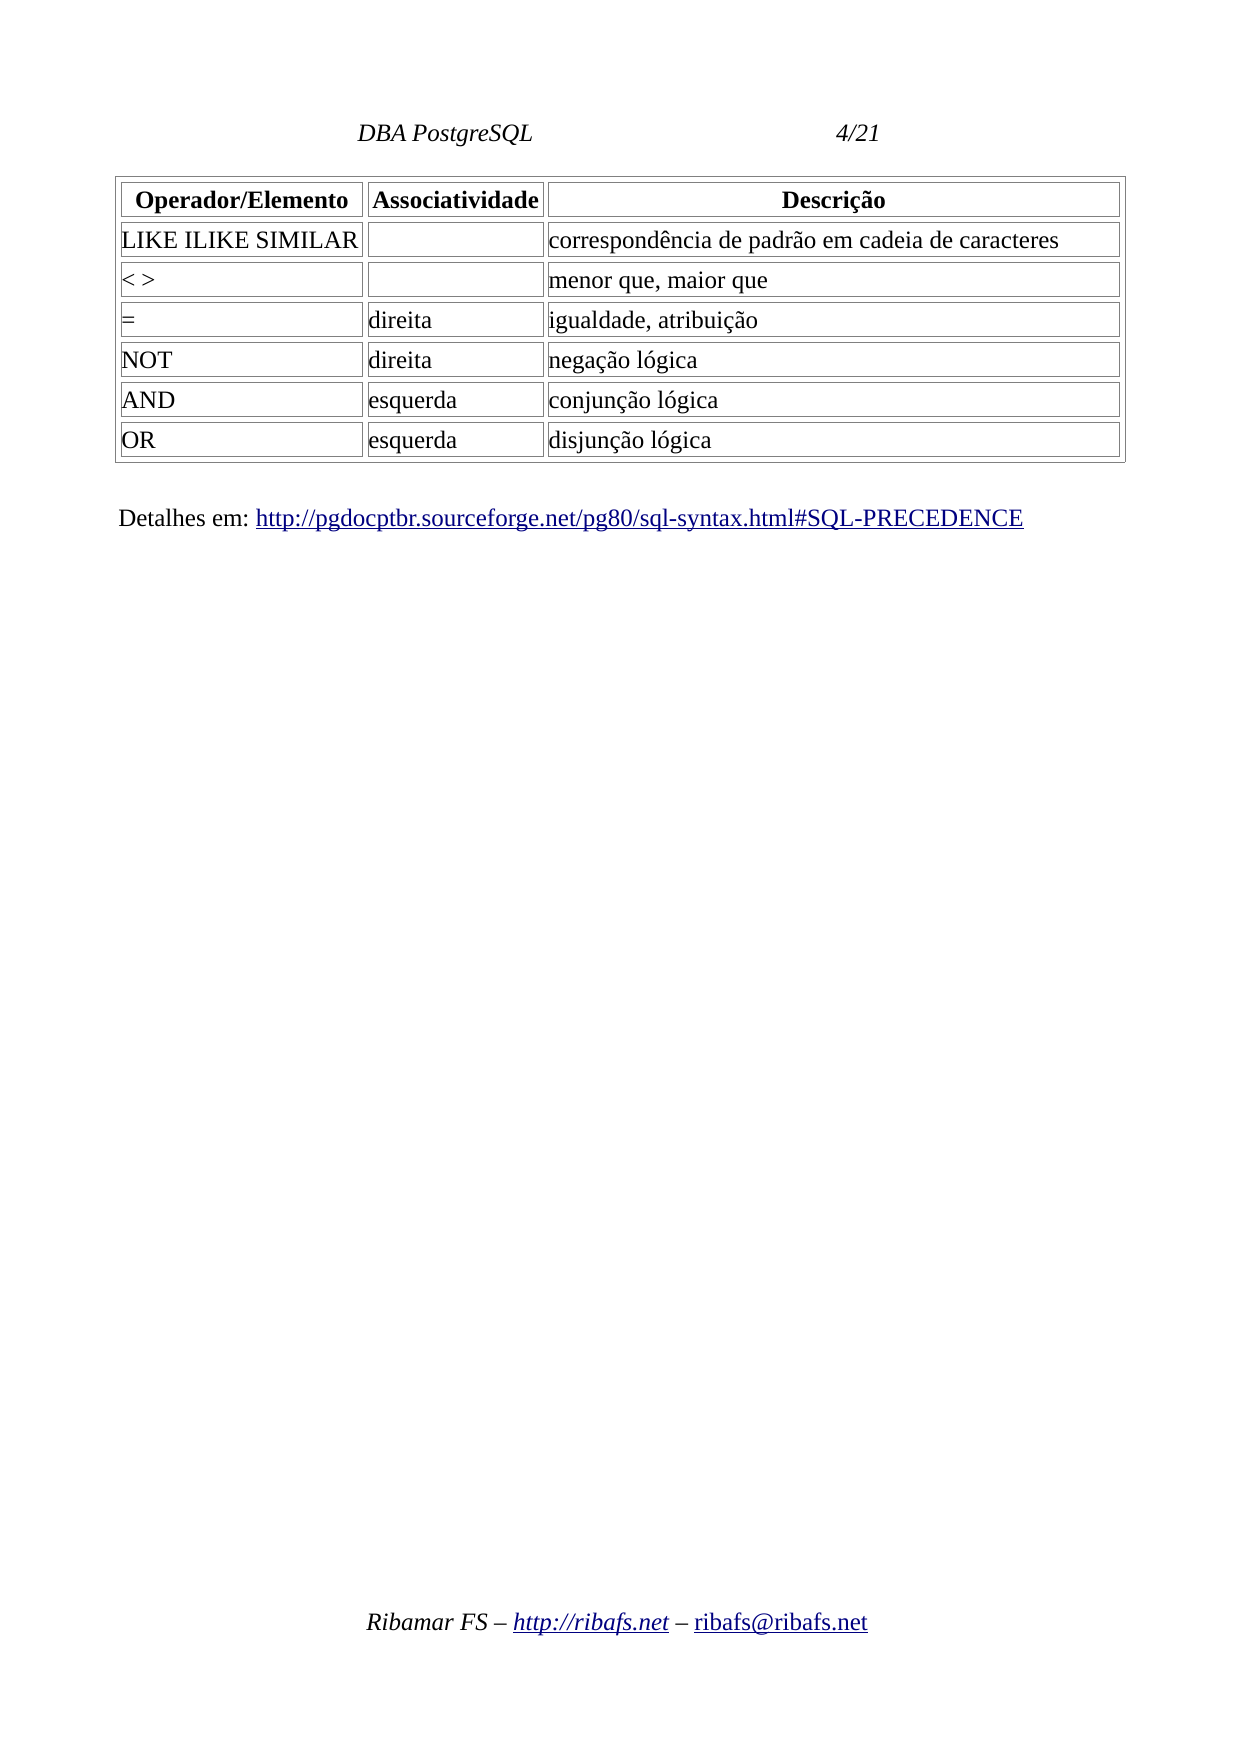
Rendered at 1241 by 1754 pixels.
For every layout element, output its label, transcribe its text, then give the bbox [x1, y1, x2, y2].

table_cell disjunção lógica [545, 416, 1122, 456]
table_cell direita [365, 336, 545, 376]
table_cell [369, 223, 543, 256]
table_cell direita [365, 296, 545, 336]
table_cell NOT [118, 336, 365, 376]
table_cell correspondência de padrão em cadeia de caracteres [545, 216, 1122, 256]
table_cell menor que, maior que [545, 256, 1122, 296]
table_cell esquerda [365, 416, 545, 456]
table_cell < > [118, 256, 365, 296]
table_header Associatividade [365, 177, 545, 216]
table_cell negação lógica [545, 336, 1122, 376]
table_cell = [118, 296, 365, 336]
table_cell conjunção lógica [545, 376, 1122, 416]
table_cell [369, 263, 543, 296]
table_cell OR [118, 416, 365, 456]
table_cell igualdade, atribuição [545, 296, 1122, 336]
table_header Descrição [545, 177, 1122, 216]
table_cell AND [118, 376, 365, 416]
table_header Operador/Elemento [118, 177, 365, 216]
table_cell esquerda [365, 376, 545, 416]
table_cell [365, 216, 545, 256]
table_cell [365, 256, 545, 296]
table_cell LIKE ILIKE SIMILAR [118, 216, 365, 256]
text Detalhes em: http://pgdocptbr.sourceforge.net/pg80/sql-syntax.html#SQL-PRECEDENCE [118, 503, 1122, 532]
